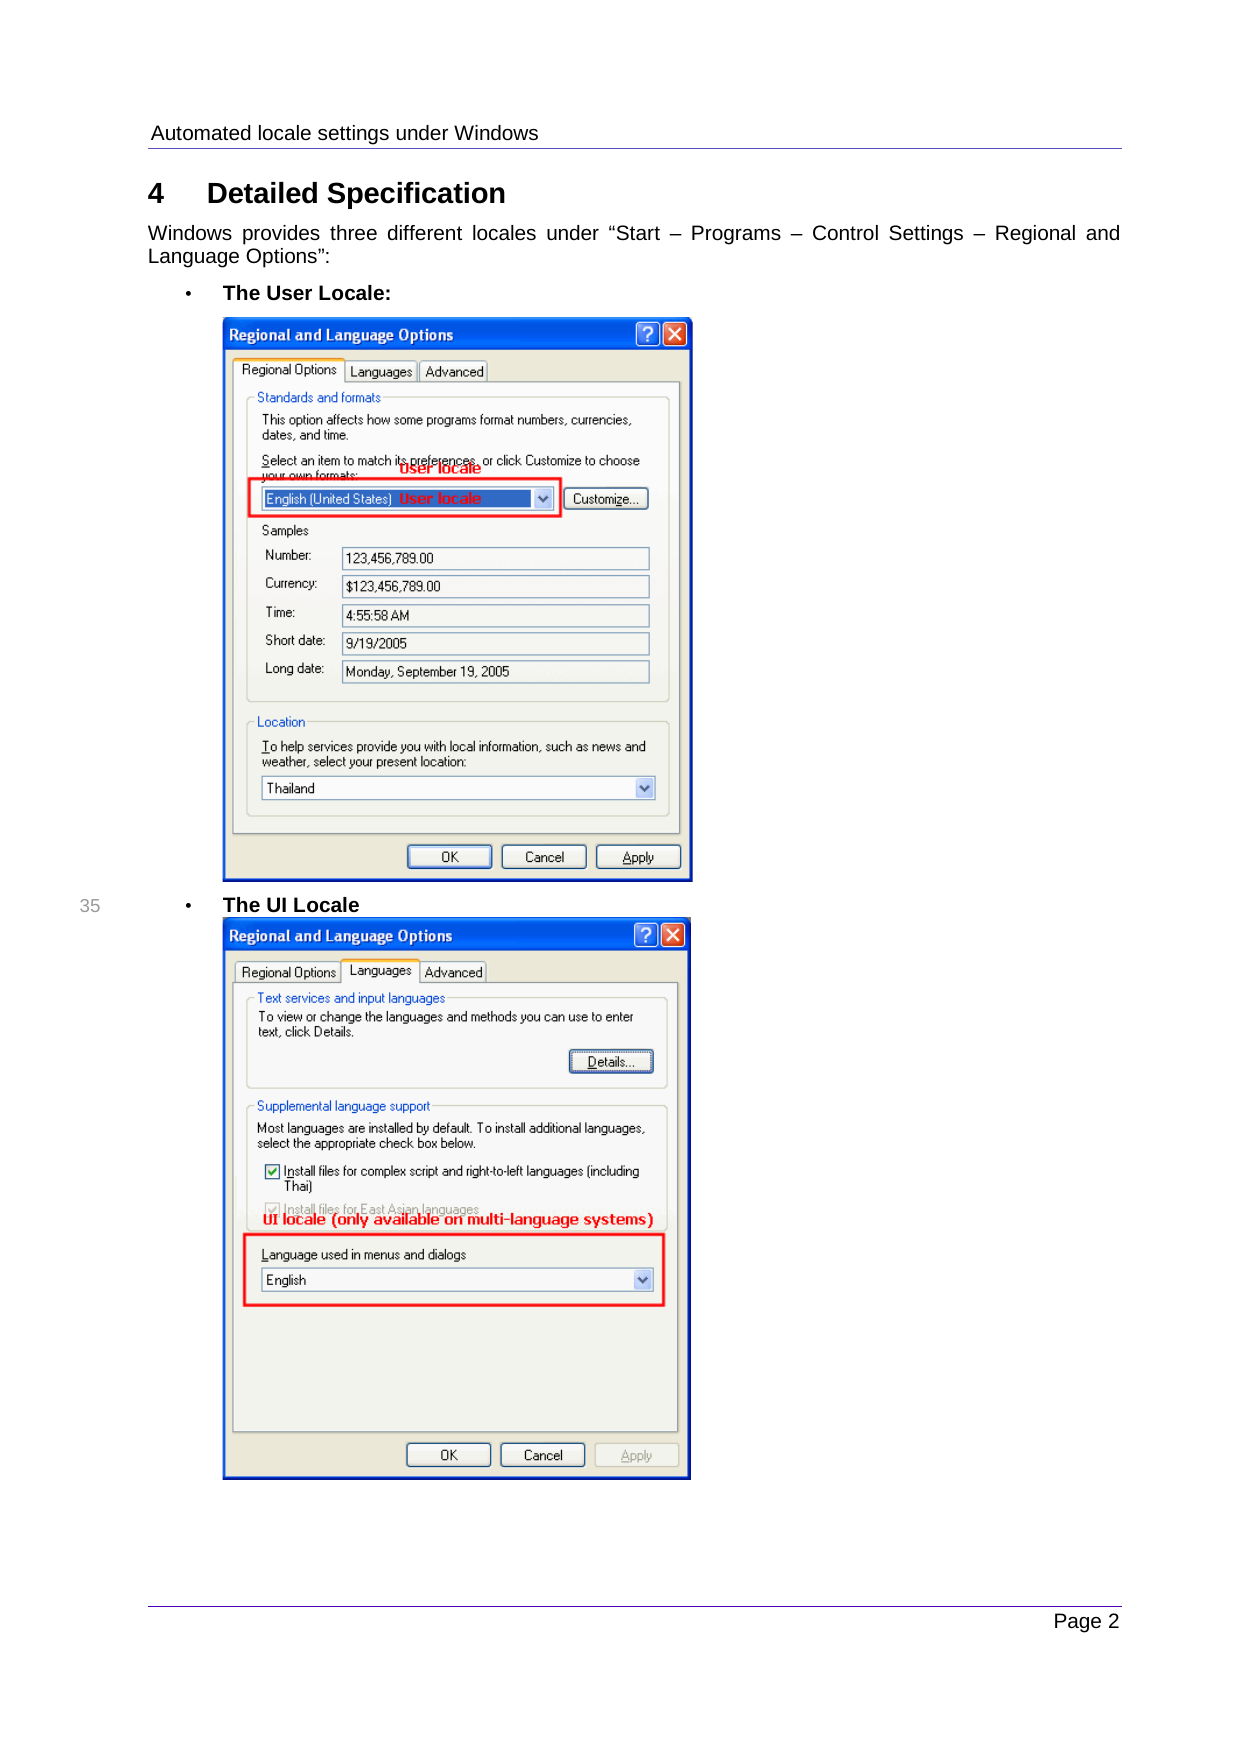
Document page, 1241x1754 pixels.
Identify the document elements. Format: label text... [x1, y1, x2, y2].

picture [222, 917, 691, 1480]
list The UI Locale [185, 894, 1122, 1479]
picture [222, 317, 693, 882]
text Windows provides three different locales under “Start – Programs – Control Settings – Regional and Language Options”: [148, 221, 1122, 268]
list The User Locale: [185, 281, 1122, 304]
subtitle Detailed Specification [148, 177, 1122, 209]
